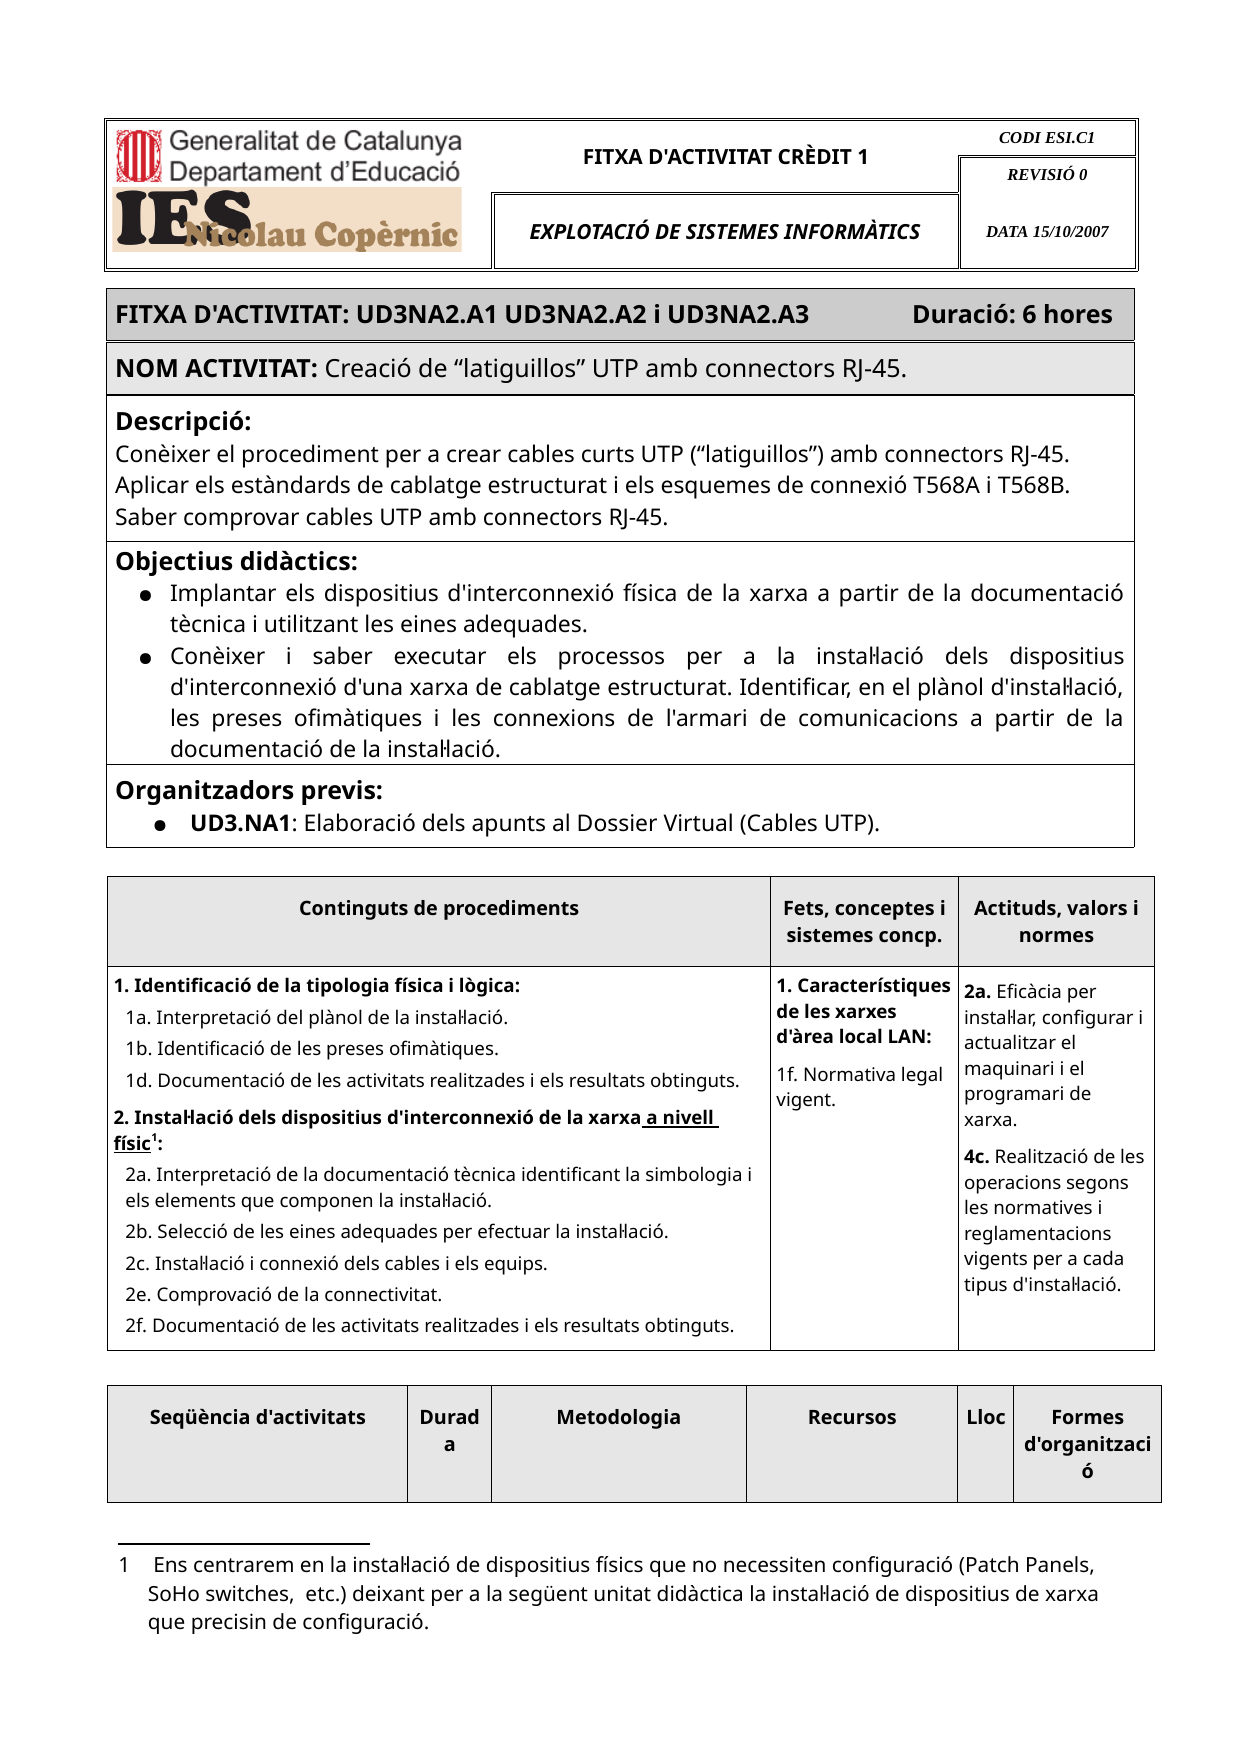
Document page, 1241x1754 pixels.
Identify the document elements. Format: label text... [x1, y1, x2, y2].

table_header Metodologia [492, 1386, 746, 1502]
table_cell DATA 15/10/2007 [961, 192, 1135, 268]
table_header Actituds, valors i normes [959, 877, 1154, 966]
table_header Durada [408, 1386, 491, 1502]
table_cell 1. Identificació de la tipologia física i lògica: 1a. Interpretació del plànol de la instal·lació. 1b. Identificació de les preses ofimàtiques. 1d. Documentació de les activitats realitzades i els resultats obtinguts. 2. Instal·lació dels dispositius d'interconnexió de la xarxa a nivell físic: 2a. Interpretació de la documentació tècnica identificant la simbologia i els elements que componen la instal·lació. 2b. Selecció de les eines adequades per efectuar la instal·lació. 2c. Instal·lació i connexió dels cables i els equips. 2e. Comprovació de la connectivitat. 2f. Documentació de les activitats realitzades i els resultats obtinguts. [108, 967, 770, 1350]
table_header Continguts de procediments [108, 877, 770, 966]
table_header Fets, conceptes i sistemes concp. [771, 877, 958, 966]
table_header Seqüència d'activitats [108, 1386, 407, 1502]
table_header Recursos [747, 1386, 957, 1502]
list Implantar els dispositius d'interconnexió física de la xarxa a partir de la documentació tècnica i utilitzant les eines adequades. [138, 577, 1125, 640]
list Conèixer i saber executar els processos per a la instal·lació dels dispositius d'interconnexió d'una xarxa de cablatge estructurat. Identificar, en el plànol d'instal·lació, les preses ofimàtiques i les connexions de l'armari de comunicacions a partir de la documentació de la instal·lació. [138, 640, 1125, 764]
table_cell EXPLOTACIÓ DE SISTEMES INFORMÀTICS [495, 195, 958, 268]
list UD3.NA1: Elaboració dels apunts al Dossier Virtual (Cables UTP). [152, 807, 1125, 838]
text Objectius didàctics: [115, 543, 1125, 577]
table_header Formes d'organització [1014, 1386, 1161, 1502]
text FITXA D'ACTIVITAT: UD3NA2.A1 UD3NA2.A2 i UD3NA2.A3 Duració: 6 hores [115, 297, 1125, 331]
table_cell 1. Característiques de les xarxes d'àrea local LAN: 1f. Normativa legal vigent. [771, 967, 958, 1350]
table_header [107, 121, 492, 268]
table_cell REVISIÓ 0 [961, 158, 1135, 192]
table_header FITXA D'ACTIVITAT CRÈDIT 1 [493, 121, 959, 192]
table_cell 2a. Eficàcia per instal·lar, configurar i actualitzar el maquinari i el programari de xarxa. 4c. Realització de les operacions segons les normatives i reglamentacions vigents per a cada tipus d'instal·lació. [959, 967, 1154, 1350]
table_header Lloc [958, 1386, 1013, 1502]
picture [112, 124, 466, 252]
text Organitzadors previs: [115, 773, 1125, 807]
text Descripció: [115, 404, 1125, 438]
text NOM ACTIVITAT: Creació de “latiguillos” UTP amb connectors RJ-45. [115, 351, 1125, 385]
table_header CODI ESI.C1 [959, 121, 1135, 155]
text Conèixer el procediment per a crear cables curts UTP (“latiguillos”) amb connectors RJ-45. Aplicar els estàndards de cablatge estructurat i els esquemes de connexió T568A i T568B. Saber comprovar cables UTP amb connectors RJ-45. [115, 438, 1125, 532]
